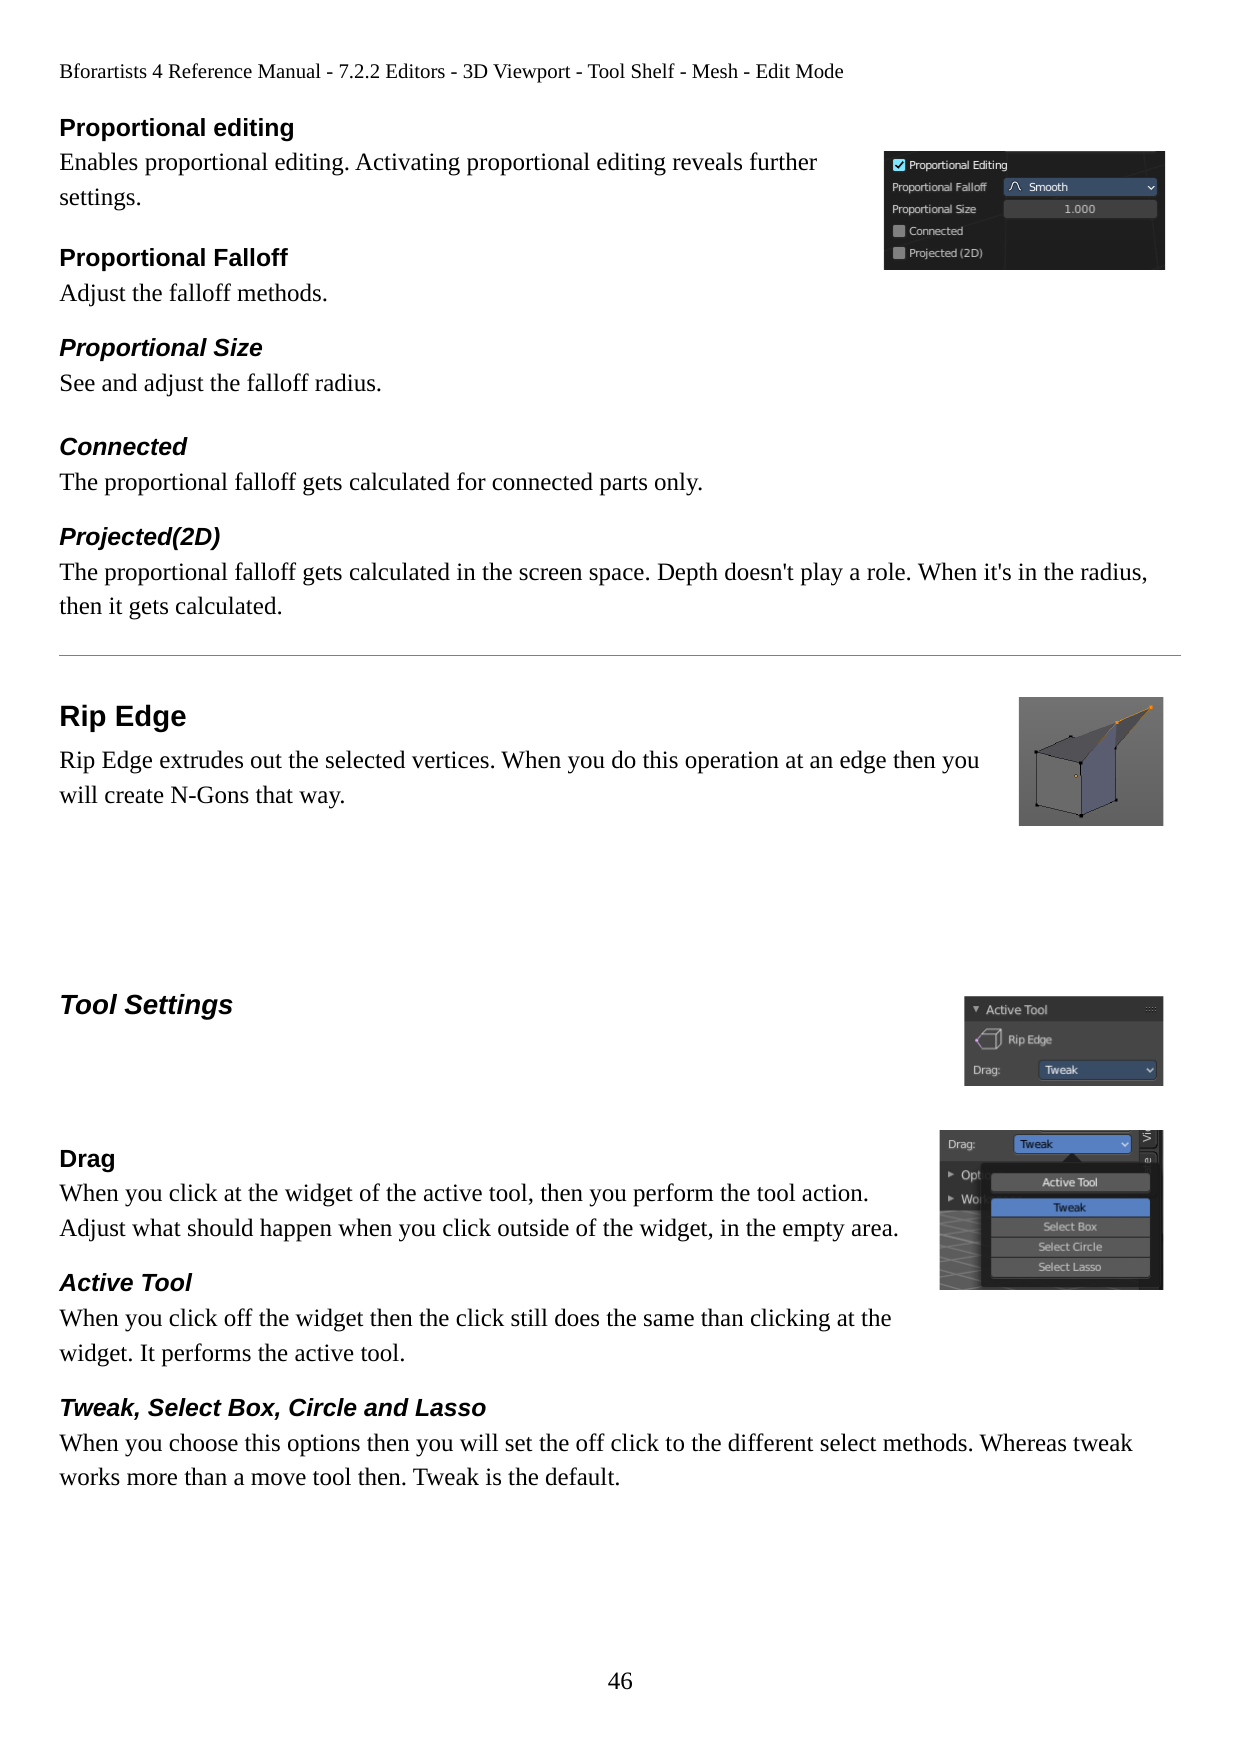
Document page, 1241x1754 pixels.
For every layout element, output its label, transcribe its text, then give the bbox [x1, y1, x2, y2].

subtitle Drag [59, 1144, 939, 1172]
subtitle [1164, 1144, 1181, 1172]
subtitle [1164, 699, 1181, 733]
text Enables proportional editing. Activating proportional editing reveals further settings. [59, 147, 1181, 211]
text Rip Edge extrudes out the selected vertices. When you do this operation at an edge then you will create N-Gons that way. [59, 746, 1018, 809]
subtitle Tool Settings [59, 989, 1181, 1021]
subtitle Rip Edge [59, 699, 1018, 733]
subtitle Tweak, Select Box, Circle and Lasso [59, 1393, 1181, 1421]
subtitle Proportional Falloff [59, 243, 1181, 272]
text When you click at the widget of the active tool, then you perform the tool action. Adjust what should happen when you click outside of the widget, in the empty area. [59, 1178, 939, 1242]
text When you choose this options then you will set the off click to the different select methods. Whereas tweak works more than a move tool then. Tweak is the default. [59, 1428, 1181, 1491]
text See and adjust the falloff radius. [59, 368, 1181, 397]
picture [883, 151, 1166, 270]
text Adjust the falloff methods. [59, 278, 1181, 307]
picture [1018, 697, 1164, 826]
subtitle Projected(2D) [59, 522, 1181, 551]
subtitle Proportional editing [59, 113, 1181, 141]
text The proportional falloff gets calculated in the screen space. Depth doesn't play a role. When it's in the radius, then it gets calculated. [59, 557, 1181, 620]
text When you click off the widget then the click still does the same than clicking at the widget. It performs the active tool. [59, 1303, 1181, 1366]
text The proportional falloff gets calculated for connected parts only. [59, 467, 1181, 496]
subtitle Connected [59, 432, 1181, 461]
picture [964, 996, 1164, 1086]
picture [939, 1130, 1164, 1290]
subtitle Proportional Size [59, 333, 1181, 362]
subtitle Active Tool [59, 1268, 1181, 1297]
